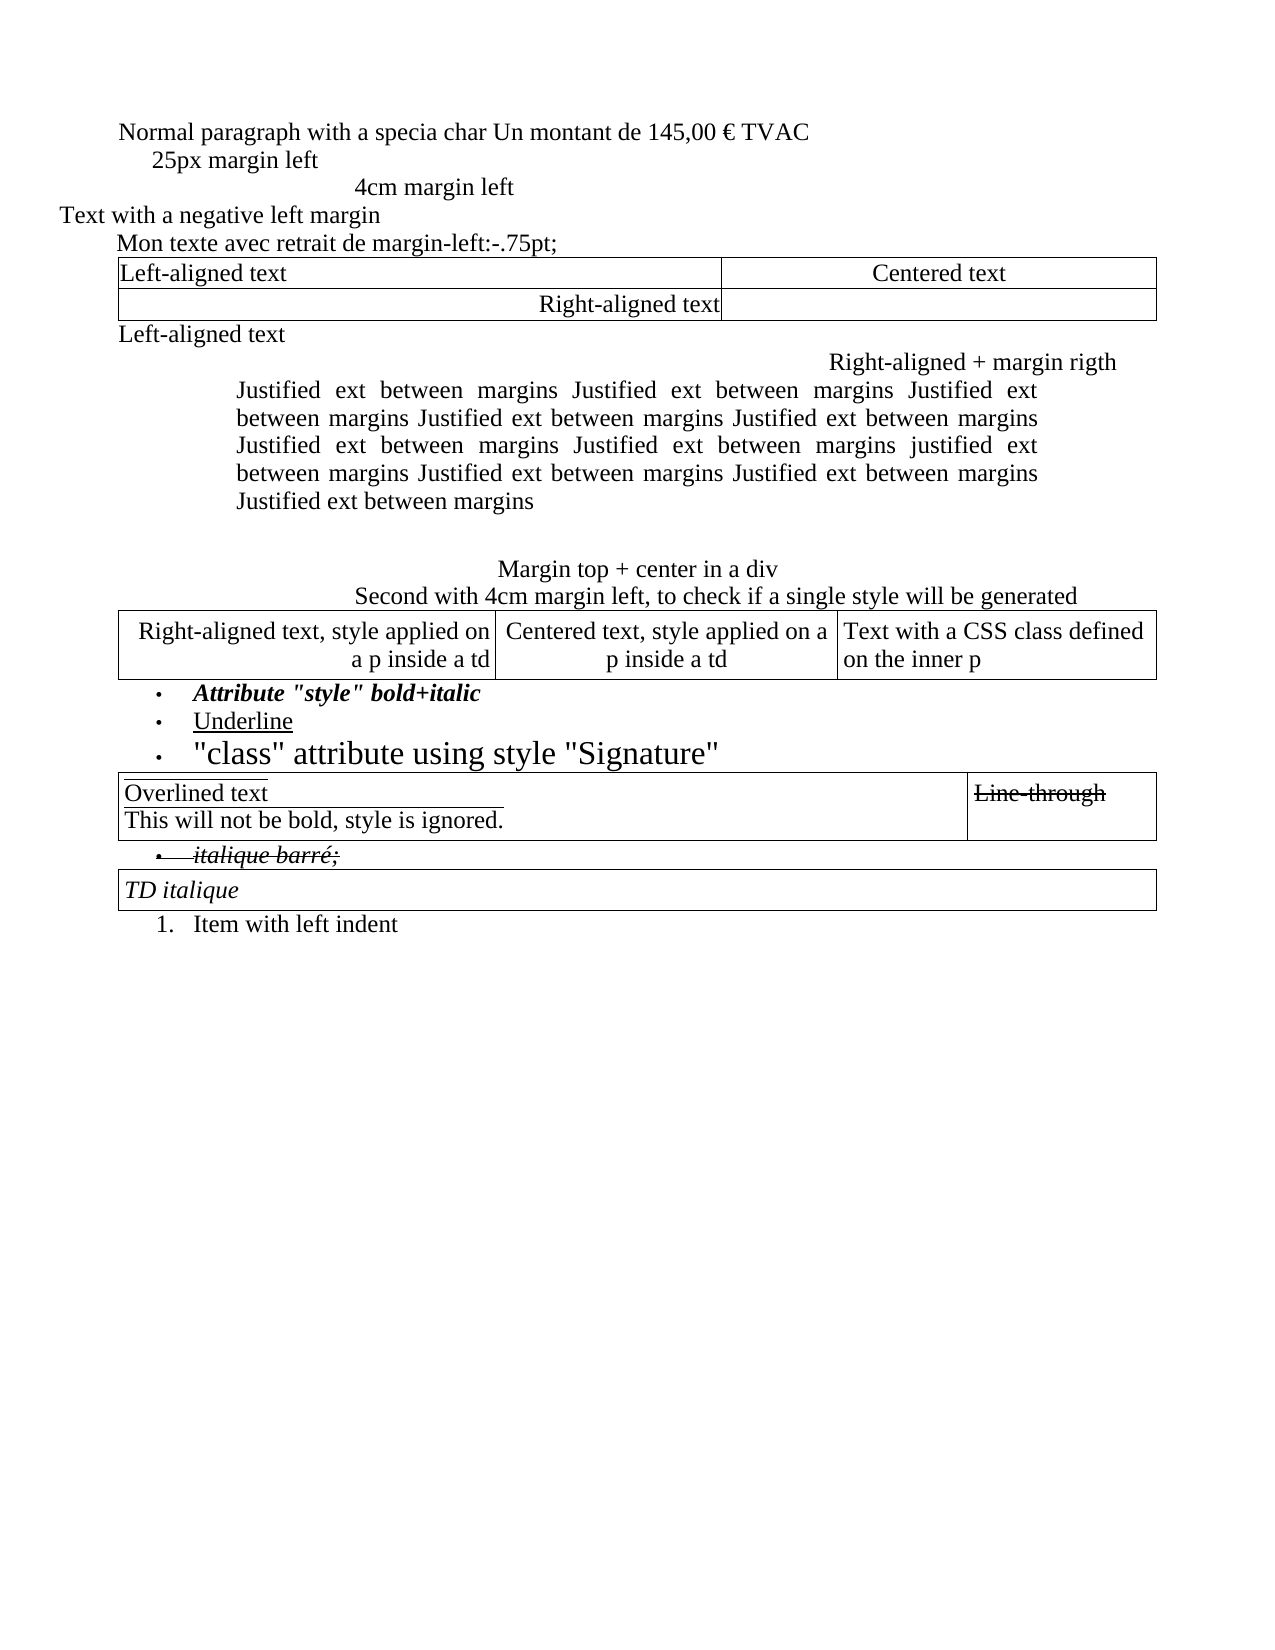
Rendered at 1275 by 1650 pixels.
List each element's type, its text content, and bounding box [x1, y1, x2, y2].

table_header Text with a CSS class defined on the inner p [838, 611, 1156, 678]
table_header Overlined text This will not be bold, style is ignored. [119, 773, 967, 840]
text Right-aligned + margin rigth [118, 348, 1117, 376]
list Item with left indent [156, 911, 1157, 938]
text Left-aligned text [118, 321, 1157, 348]
list Underline [156, 707, 1157, 735]
table_cell Right-aligned text [119, 289, 721, 319]
table_header Right-aligned text, style applied on a p inside a td [119, 611, 495, 678]
text 25px margin left [152, 146, 1157, 173]
text Text with a negative left margin [59, 201, 1157, 229]
table_header Line-through [968, 773, 1156, 840]
list italique barré; [156, 841, 1157, 869]
text Second with 4cm margin left, to check if a single style will be generated [354, 582, 1157, 610]
table_header Left-aligned text [119, 258, 721, 288]
table_header TD italique [119, 870, 1156, 909]
table_cell [722, 289, 1156, 319]
table_header Centered text [722, 258, 1156, 288]
text Normal paragraph with a specia char Un montant de 145,00 € TVAC [118, 118, 1157, 146]
list Attribute "style" bold+italic [156, 680, 1157, 707]
text Justified ext between margins Justified ext between margins Justified ext between margins Justified ext between margins Justified ext between margins Justified ext between margins Justified ext between margins justified ext between margins Justified ext between margins Justified ext between margins Justified ext between margins [236, 376, 1039, 514]
table_header Centered text, style applied on a p inside a td [496, 611, 837, 678]
text 4cm margin left [354, 173, 1157, 201]
list "class" attribute using style "Signature" [156, 735, 1157, 772]
text Margin top + center in a div [118, 555, 1157, 582]
text Mon texte avec retrait de margin-left:-.75pt; [116, 229, 1157, 257]
